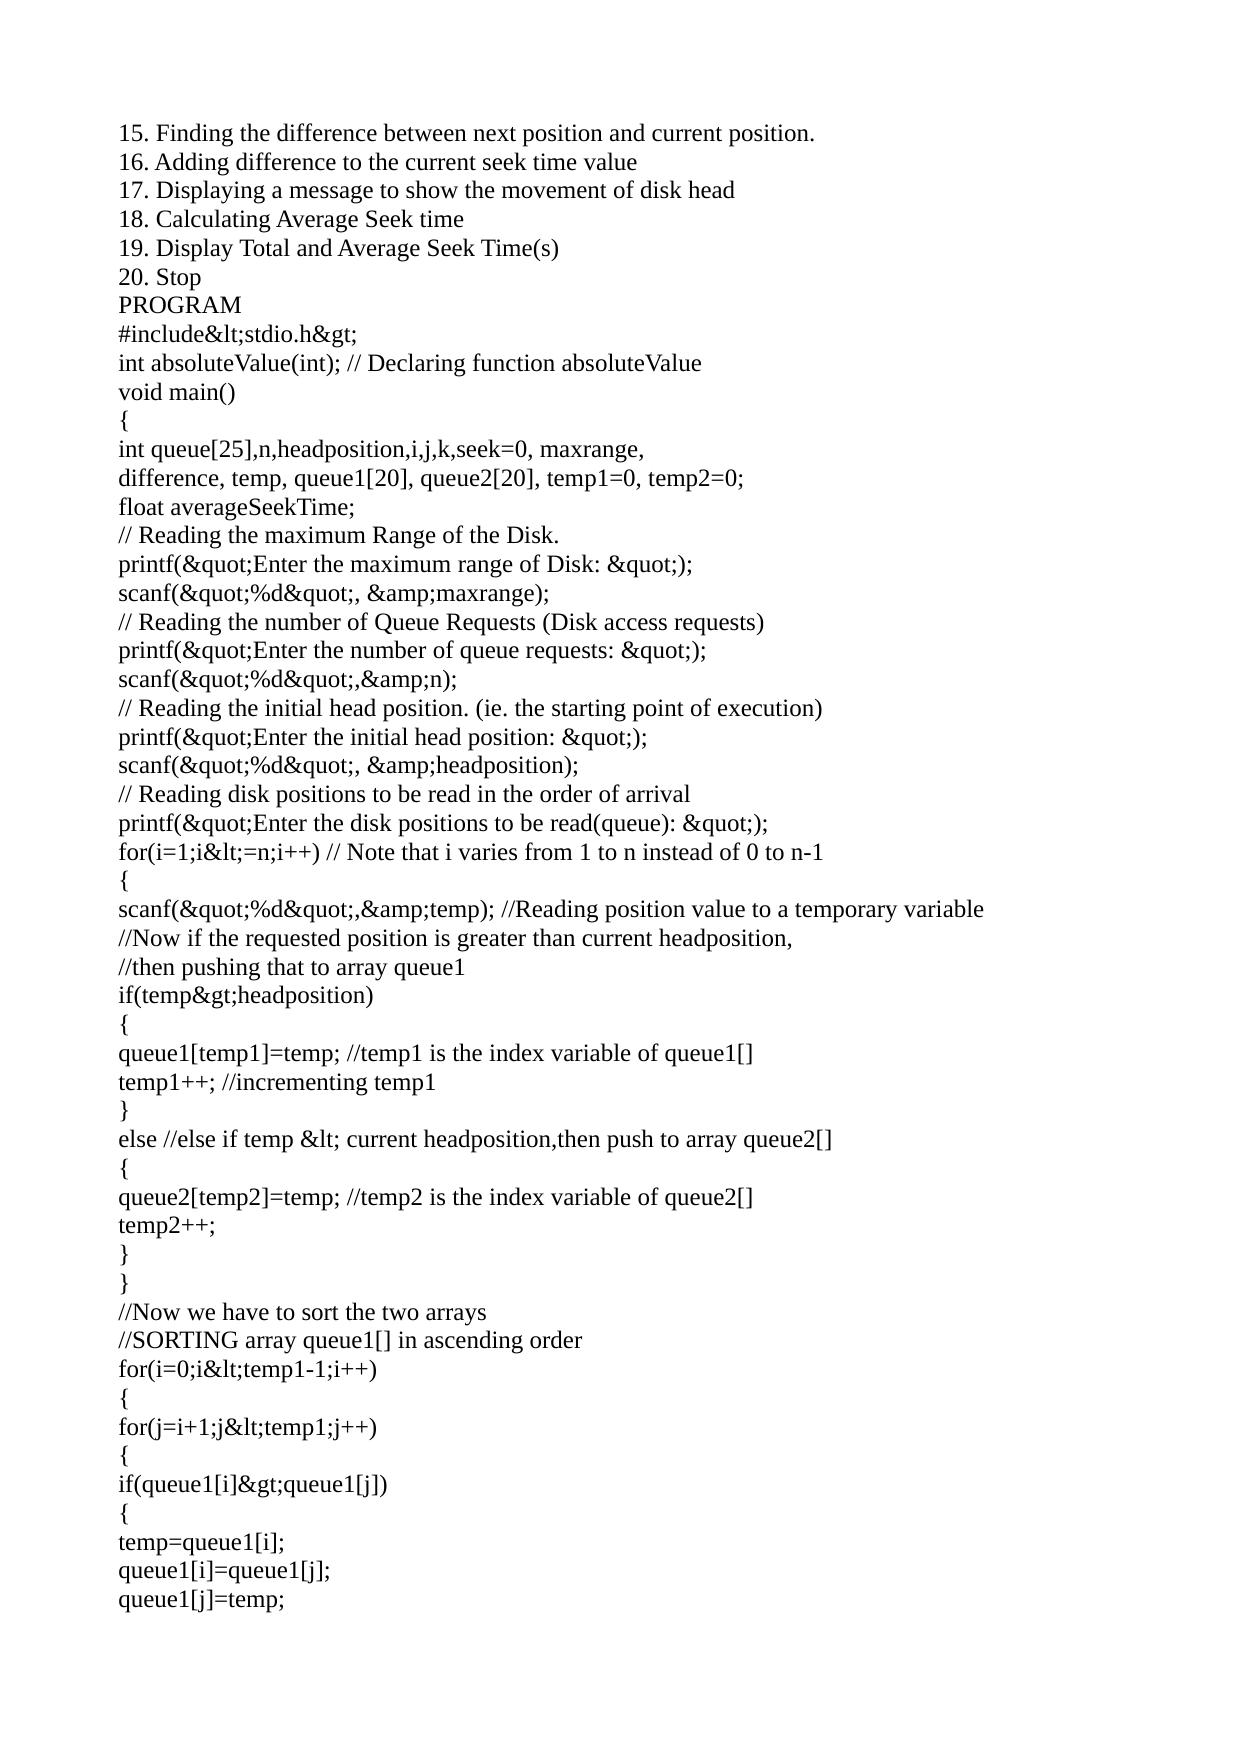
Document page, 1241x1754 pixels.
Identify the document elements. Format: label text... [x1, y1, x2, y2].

text int absoluteValue(int); // Declaring function absoluteValue [118, 348, 1122, 377]
text scanf(&quot;%d&quot;,&amp;temp); //Reading position value to a temporary variable [118, 894, 1122, 923]
text { [118, 1441, 1122, 1469]
text #include&lt;stdio.h&gt; [118, 319, 1122, 348]
text printf(&quot;Enter the initial head position: &quot;); [118, 722, 1122, 751]
text //then pushing that to array queue1 [118, 952, 1122, 981]
text 16. Adding difference to the current seek time value [118, 147, 1122, 176]
text // Reading disk positions to be read in the order of arrival [118, 779, 1122, 808]
text temp=queue1[i]; [118, 1527, 1122, 1556]
text { [118, 1009, 1122, 1038]
text scanf(&quot;%d&quot;, &amp;maxrange); [118, 578, 1122, 607]
text for(j=i+1;j&lt;temp1;j++) [118, 1412, 1122, 1441]
text 18. Calculating Average Seek time [118, 204, 1122, 233]
text queue1[j]=temp; [118, 1584, 1122, 1613]
text for(i=1;i&lt;=n;i++) // Note that i varies from 1 to n instead of 0 to n-1 [118, 837, 1122, 866]
text else //else if temp &lt; current headposition,then push to array queue2[] [118, 1124, 1122, 1153]
text { [118, 1383, 1122, 1412]
text 20. Stop [118, 262, 1122, 291]
text //Now if the requested position is greater than current headposition, [118, 923, 1122, 952]
text { [118, 1153, 1122, 1182]
text difference, temp, queue1[20], queue2[20], temp1=0, temp2=0; [118, 463, 1122, 492]
text 17. Displaying a message to show the movement of disk head [118, 176, 1122, 204]
text float averageSeekTime; [118, 492, 1122, 521]
text int queue[25],n,headposition,i,j,k,seek=0, maxrange, [118, 434, 1122, 463]
text 15. Finding the difference between next position and current position. [118, 118, 1122, 147]
text temp2++; [118, 1211, 1122, 1239]
text queue1[i]=queue1[j]; [118, 1556, 1122, 1584]
text for(i=0;i&lt;temp1-1;i++) [118, 1354, 1122, 1383]
text } [118, 1096, 1122, 1124]
text printf(&quot;Enter the maximum range of Disk: &quot;); [118, 549, 1122, 578]
text printf(&quot;Enter the disk positions to be read(queue): &quot;); [118, 808, 1122, 837]
text //Now we have to sort the two arrays [118, 1297, 1122, 1326]
text printf(&quot;Enter the number of queue requests: &quot;); [118, 636, 1122, 664]
text } [118, 1268, 1122, 1297]
text { [118, 866, 1122, 894]
text { [118, 1498, 1122, 1527]
text //SORTING array queue1[] in ascending order [118, 1326, 1122, 1354]
text { [118, 406, 1122, 434]
text queue2[temp2]=temp; //temp2 is the index variable of queue2[] [118, 1182, 1122, 1211]
text } [118, 1239, 1122, 1268]
text 19. Display Total and Average Seek Time(s) [118, 233, 1122, 262]
text queue1[temp1]=temp; //temp1 is the index variable of queue1[] [118, 1038, 1122, 1067]
text scanf(&quot;%d&quot;, &amp;headposition); [118, 751, 1122, 779]
text if(queue1[i]&gt;queue1[j]) [118, 1469, 1122, 1498]
text PROGRAM [118, 291, 1122, 319]
text temp1++; //incrementing temp1 [118, 1067, 1122, 1096]
text if(temp&gt;headposition) [118, 981, 1122, 1009]
text // Reading the number of Queue Requests (Disk access requests) [118, 607, 1122, 636]
text // Reading the initial head position. (ie. the starting point of execution) [118, 693, 1122, 722]
text scanf(&quot;%d&quot;,&amp;n); [118, 664, 1122, 693]
text // Reading the maximum Range of the Disk. [118, 521, 1122, 549]
text void main() [118, 377, 1122, 406]
